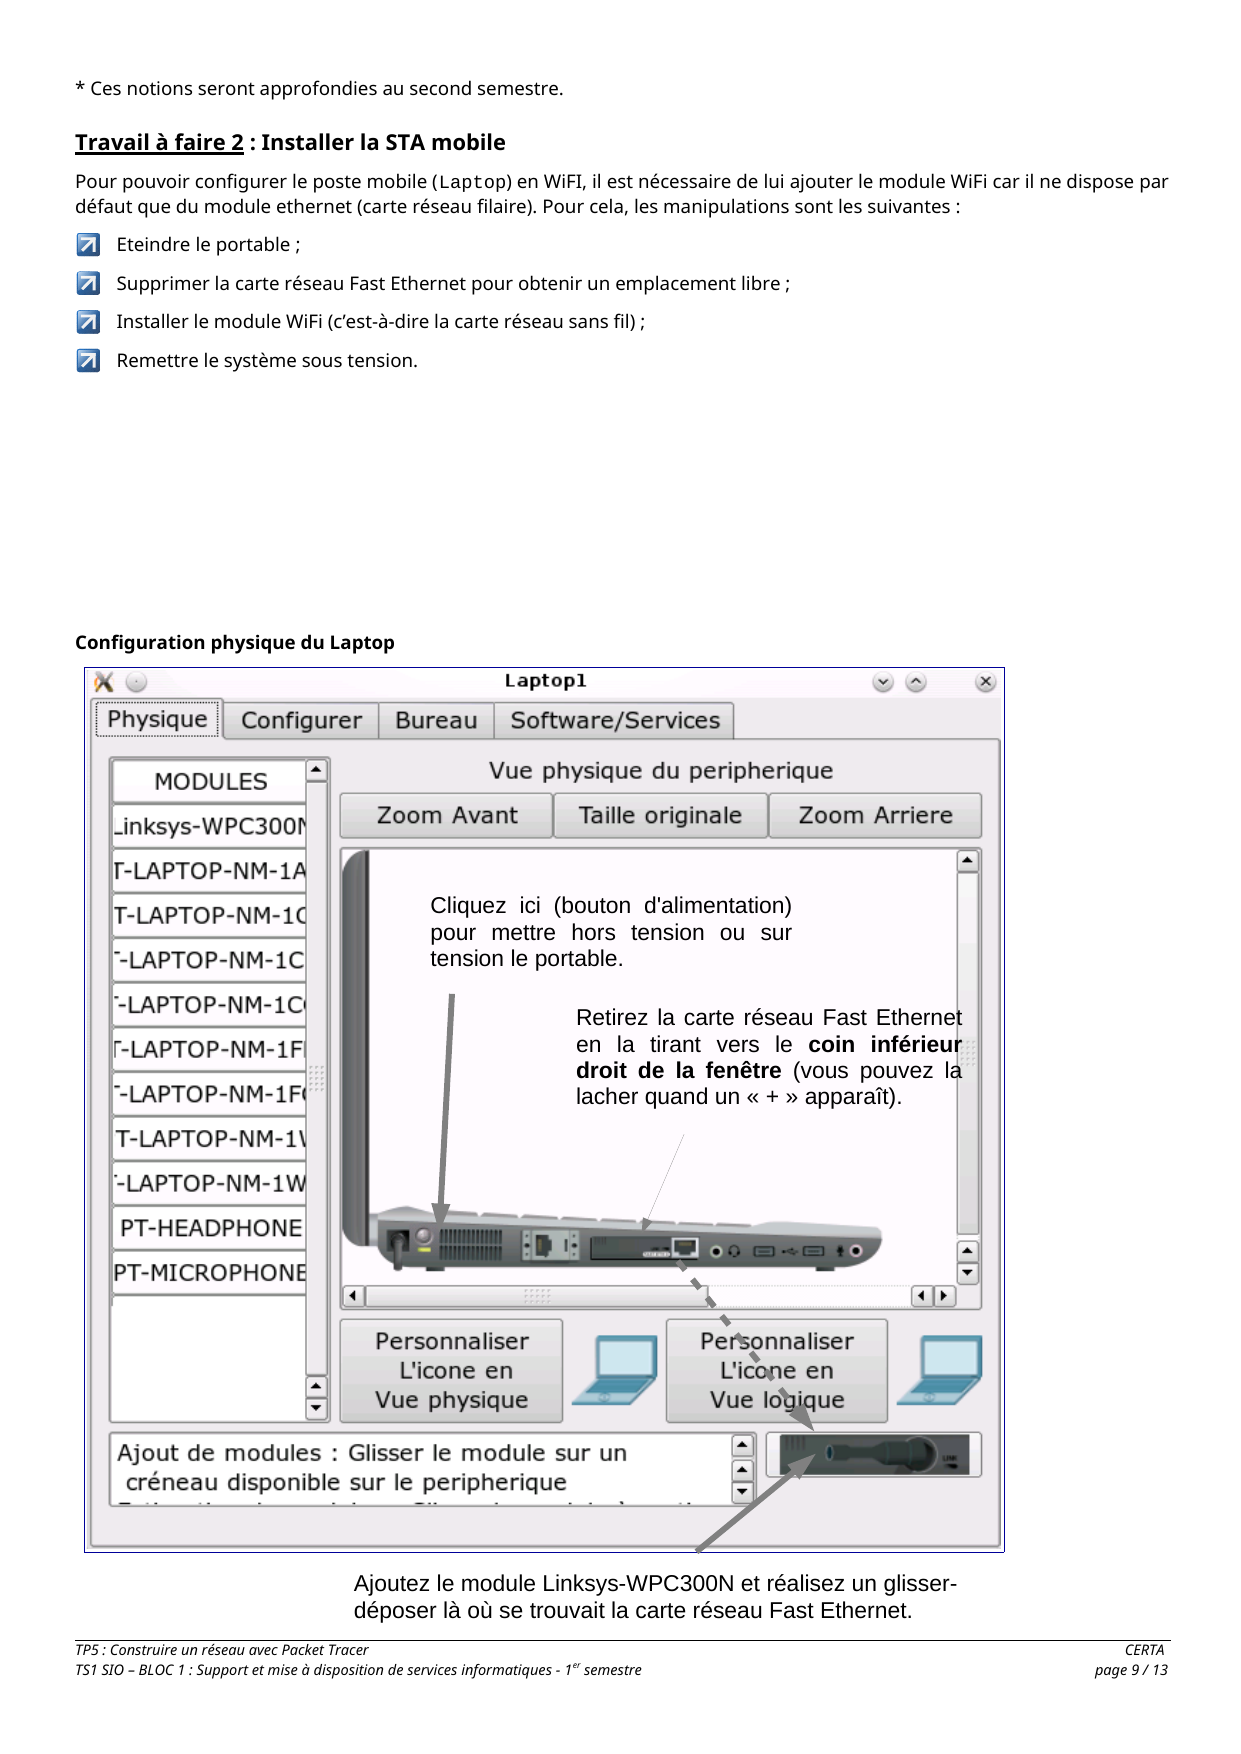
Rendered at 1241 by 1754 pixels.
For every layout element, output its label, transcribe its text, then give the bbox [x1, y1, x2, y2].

list Remettre le système sous tension. [75, 347, 1171, 374]
text * Ces notions seront approfondies au second semestre. [75, 76, 1171, 101]
text Configuration physique du Laptop [75, 629, 1171, 655]
list Eteindre le portable ; [75, 231, 1171, 258]
text Travail à faire 2 : Installer la STA mobile [75, 127, 1171, 156]
list Installer le module WiFi (c’est-à-dire la carte réseau sans fil) ; [75, 308, 1171, 335]
list Supprimer la carte réseau Fast Ethernet pour obtenir un emplacement libre ; [75, 270, 1171, 297]
picture [86, 670, 1001, 1549]
text Pour pouvoir configurer le poste mobile (Laptop) en WiFI, il est nécessaire de lui ajouter le module WiFi car il ne dispose par défaut que du module ethernet (carte réseau filaire). Pour cela, les manipulations sont les suivantes : [75, 168, 1171, 219]
